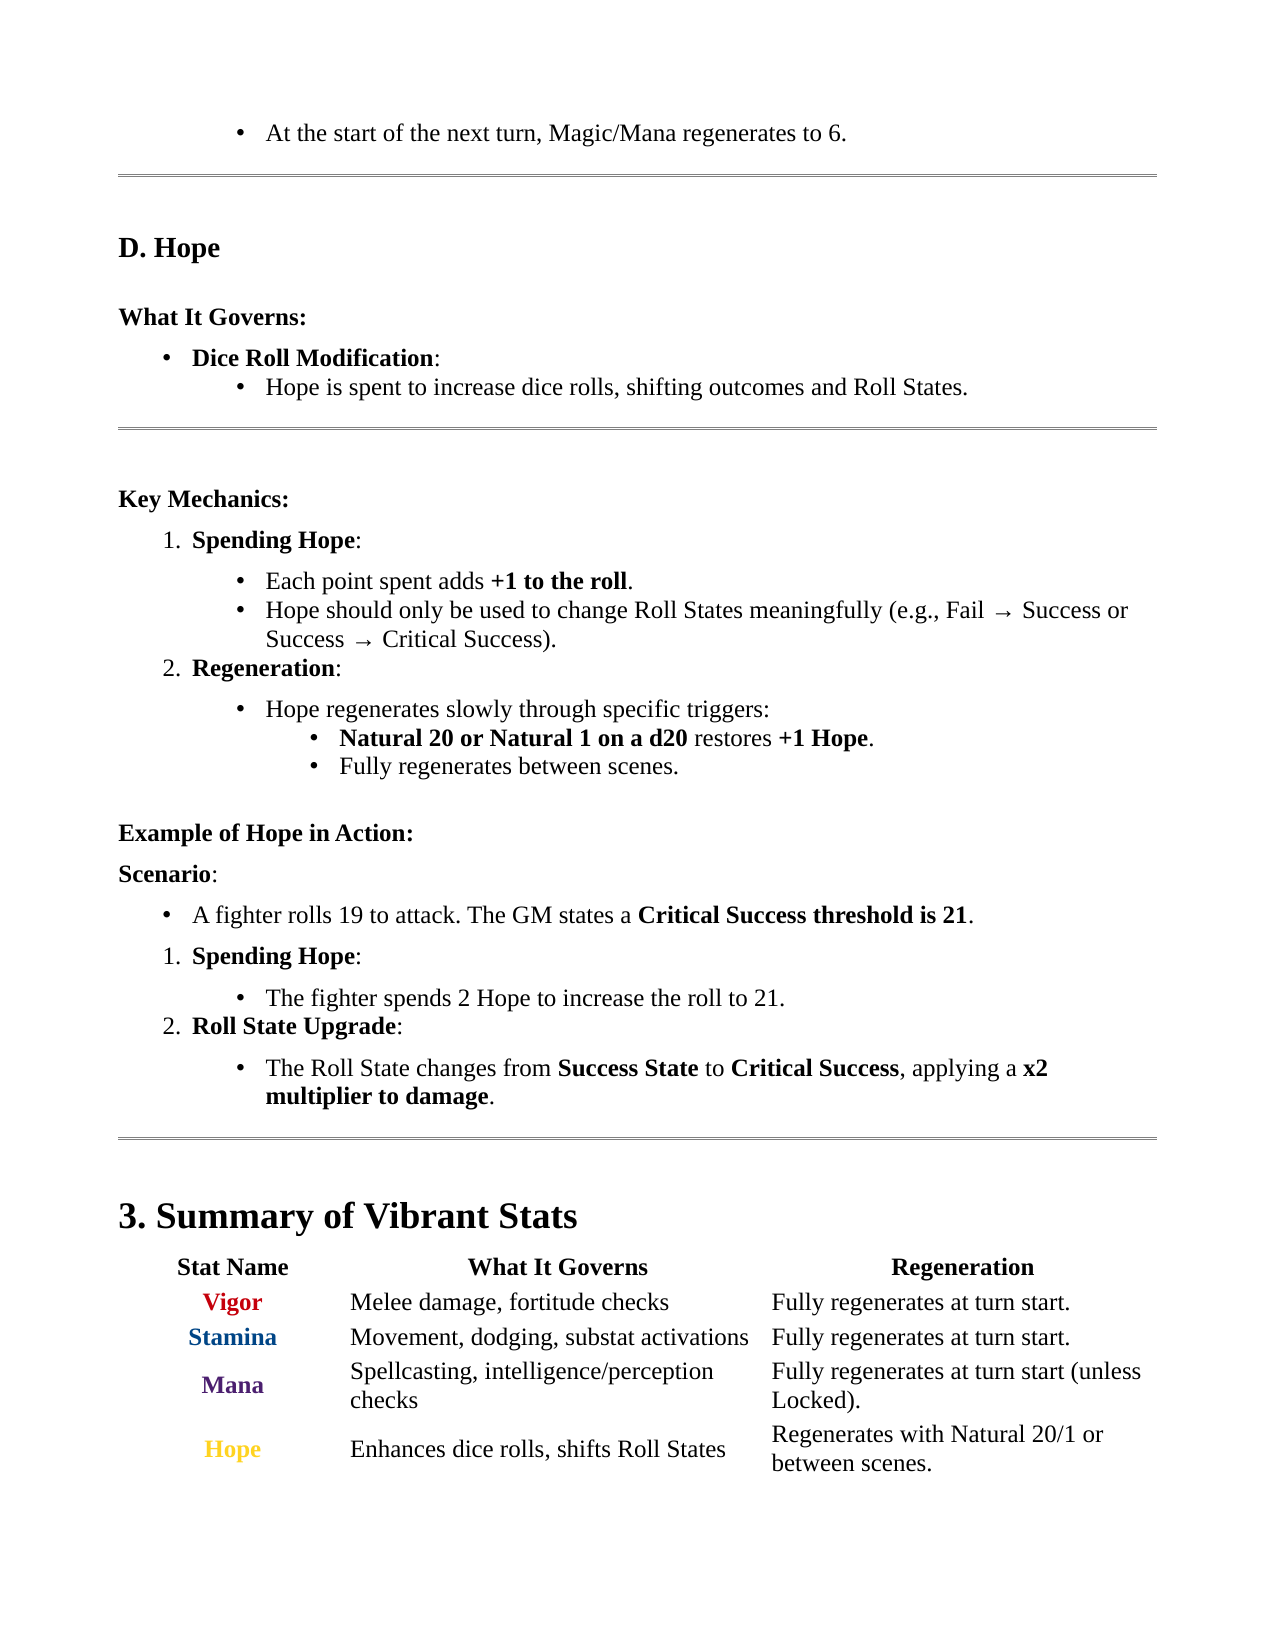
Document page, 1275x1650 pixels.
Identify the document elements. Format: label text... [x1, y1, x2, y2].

list Spending Hope: [162, 941, 1157, 970]
text Scenario: [118, 859, 1157, 888]
table_cell Movement, dodging, substat activations [347, 1319, 768, 1353]
list Hope should only be used to change Roll States meaningfully (e.g., Fail → Success or Success → Critical Success). [236, 595, 1157, 653]
list Spending Hope: [162, 525, 1157, 554]
table_cell Mana [118, 1353, 347, 1417]
subtitle Example of Hope in Action: [118, 818, 1157, 846]
table_cell Spellcasting, intelligence/perception checks [347, 1353, 768, 1417]
table_cell Fully regenerates at turn start (unless Locked). [769, 1353, 1157, 1417]
list The fighter spends 2 Hope to increase the roll to 21. [236, 983, 1157, 1011]
table_cell Vigor [118, 1284, 347, 1319]
table_header Stat Name [118, 1250, 347, 1284]
list A fighter rolls 19 to attack. The GM states a Critical Success threshold is 21. [162, 900, 1157, 929]
list Hope is spent to increase dice rolls, shifting outcomes and Roll States. [236, 372, 1157, 400]
list The Roll State changes from Success State to Critical Success, applying a x2 multiplier to damage. [236, 1053, 1157, 1110]
list Each point spent adds +1 to the roll. [236, 566, 1157, 595]
subtitle 3. Summary of Vibrant Stats [118, 1194, 1157, 1237]
table_cell Melee damage, fortitude checks [347, 1284, 768, 1319]
list At the start of the next turn, Magic/Mana regenerates to 6. [236, 118, 1157, 147]
list Dice Roll Modification: [162, 343, 1157, 372]
list Roll State Upgrade: [162, 1011, 1157, 1040]
list Fully regenerates between scenes. [309, 751, 1157, 780]
table_cell Stamina [118, 1319, 347, 1353]
table_header What It Governs [347, 1250, 768, 1284]
table_cell Fully regenerates at turn start. [769, 1319, 1157, 1353]
subtitle Key Mechanics: [118, 484, 1157, 513]
table_cell Enhances dice rolls, shifts Roll States [347, 1417, 768, 1480]
list Regeneration: [162, 653, 1157, 681]
subtitle D. Hope [118, 231, 1157, 264]
list Hope regenerates slowly through specific triggers: [236, 694, 1157, 723]
table_cell Hope [118, 1417, 347, 1480]
table_header Regeneration [769, 1250, 1157, 1284]
list Natural 20 or Natural 1 on a d20 restores +1 Hope. [309, 723, 1157, 751]
table_cell Fully regenerates at turn start. [769, 1284, 1157, 1319]
subtitle What It Governs: [118, 302, 1157, 330]
table_cell Regenerates with Natural 20/1 or between scenes. [769, 1417, 1157, 1480]
